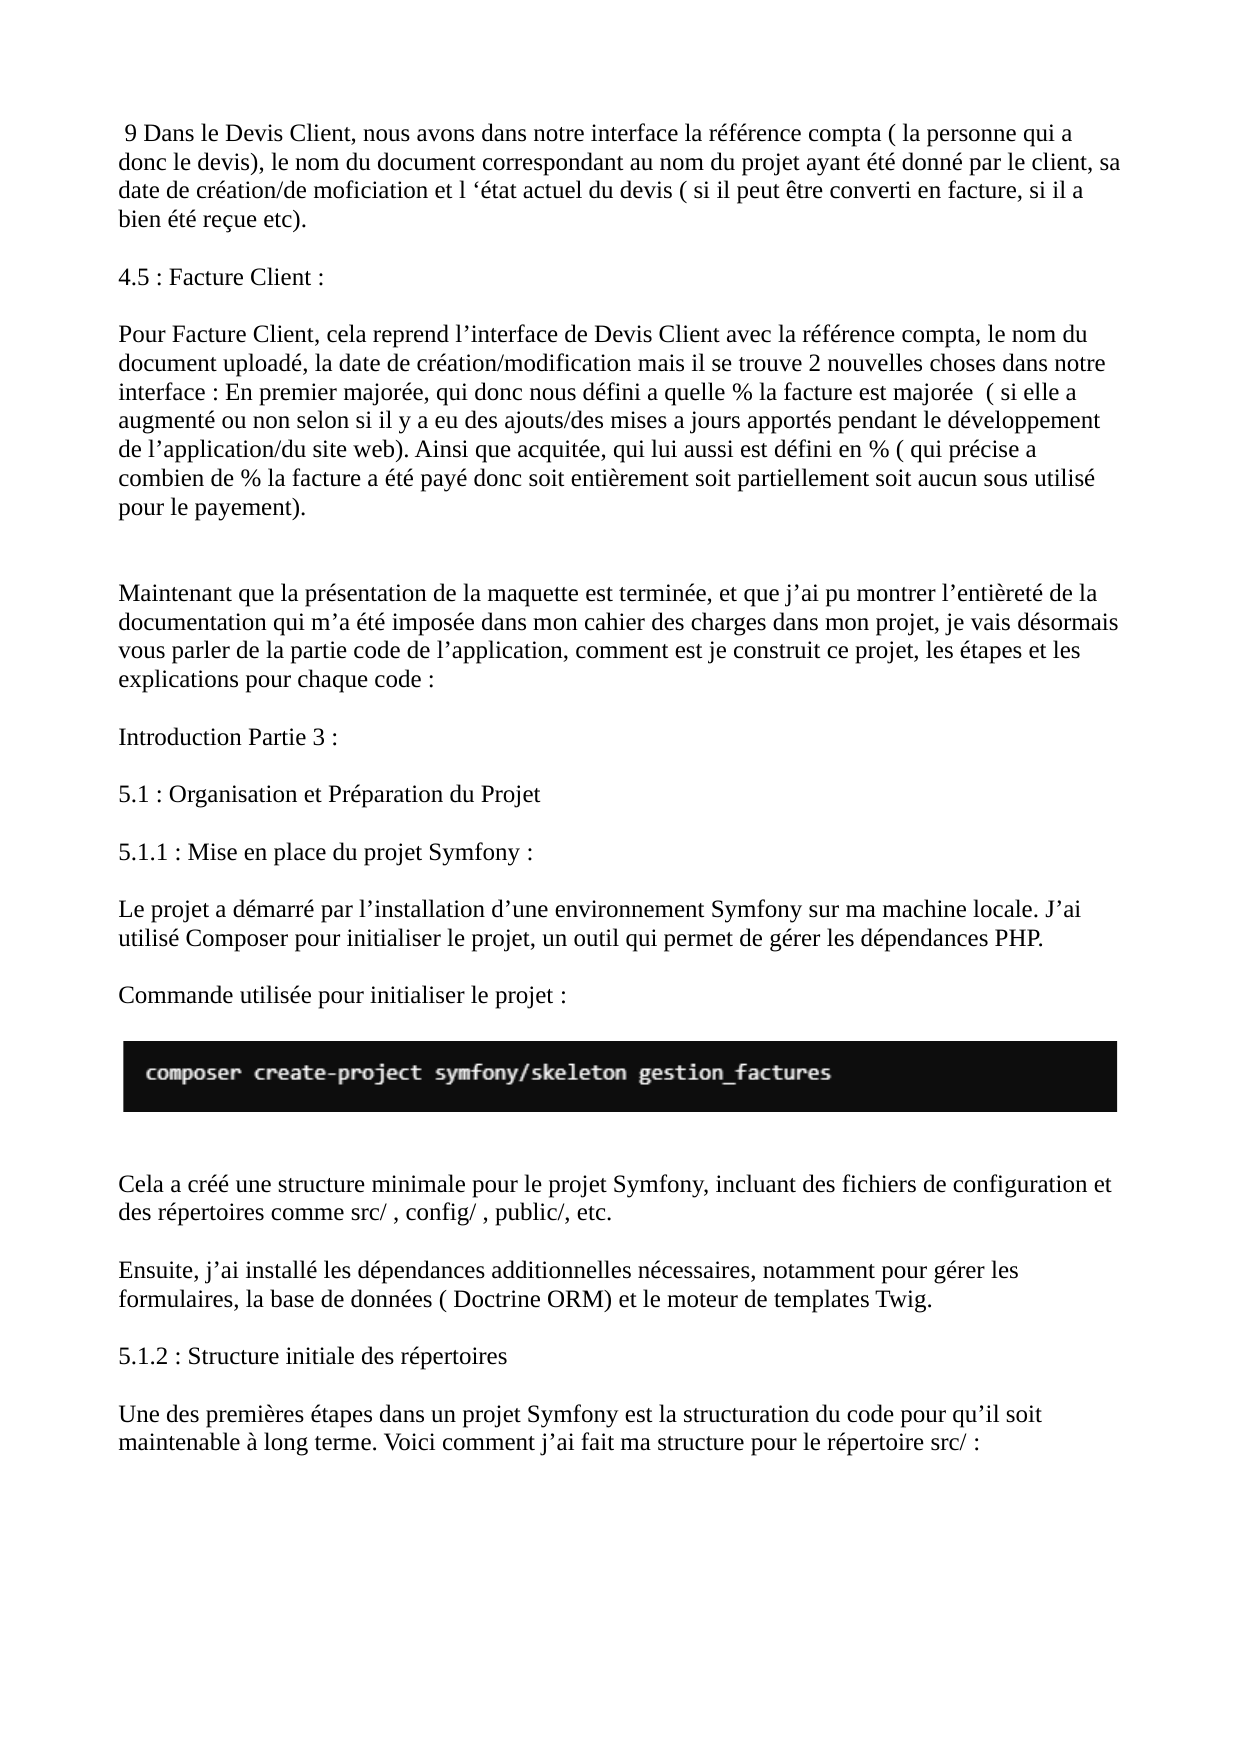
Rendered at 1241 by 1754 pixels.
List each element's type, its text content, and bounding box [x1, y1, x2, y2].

text Pour Facture Client, cela reprend l’interface de Devis Client avec la référence compta, le nom du document uploadé, la date de création/modification mais il se trouve 2 nouvelles choses dans notre interface : En premier majorée, qui donc nous défini a quelle % la facture est majorée ( si elle a augmenté ou non selon si il y a eu des ajouts/des mises a jours apportés pendant le développement de l’application/du site web). Ainsi que acquitée, qui lui aussi est défini en % ( qui précise a combien de % la facture a été payé donc soit entièrement soit partiellement soit aucun sous utilisé pour le payement). [118, 319, 1122, 521]
text 5.1 : Organisation et Préparation du Projet [118, 779, 1122, 808]
text Ensuite, j’ai installé les dépendances additionnelles nécessaires, notamment pour gérer les formulaires, la base de données ( Doctrine ORM) et le moteur de templates Twig. [118, 1255, 1122, 1312]
text Cela a créé une structure minimale pour le projet Symfony, incluant des fichiers de configuration et des répertoires comme src/ , config/ , public/, etc. [118, 1169, 1122, 1226]
picture [123, 1041, 1118, 1112]
text 4.5 : Facture Client : [118, 262, 1122, 291]
text 5.1.2 : Structure initiale des répertoires [118, 1341, 1122, 1370]
text 5.1.1 : Mise en place du projet Symfony : [118, 837, 1122, 866]
text Une des premières étapes dans un projet Symfony est la structuration du code pour qu’il soit maintenable à long terme. Voici comment j’ai fait ma structure pour le répertoire src/ : [118, 1399, 1122, 1456]
text Maintenant que la présentation de la maquette est terminée, et que j’ai pu montrer l’entièreté de la documentation qui m’a été imposée dans mon cahier des charges dans mon projet, je vais désormais vous parler de la partie code de l’application, comment est je construit ce projet, les étapes et les explications pour chaque code : [118, 578, 1122, 693]
text Introduction Partie 3 : [118, 722, 1122, 751]
text Le projet a démarré par l’installation d’une environnement Symfony sur ma machine locale. J’ai utilisé Composer pour initialiser le projet, un outil qui permet de gérer les dépendances PHP. [118, 894, 1122, 952]
text Commande utilisée pour initialiser le projet : [118, 981, 1122, 1009]
text 9 Dans le Devis Client, nous avons dans notre interface la référence compta ( la personne qui a donc le devis), le nom du document correspondant au nom du projet ayant été donné par le client, sa date de création/de moficiation et l ‘état actuel du devis ( si il peut être converti en facture, si il a bien été reçue etc). [118, 118, 1122, 233]
